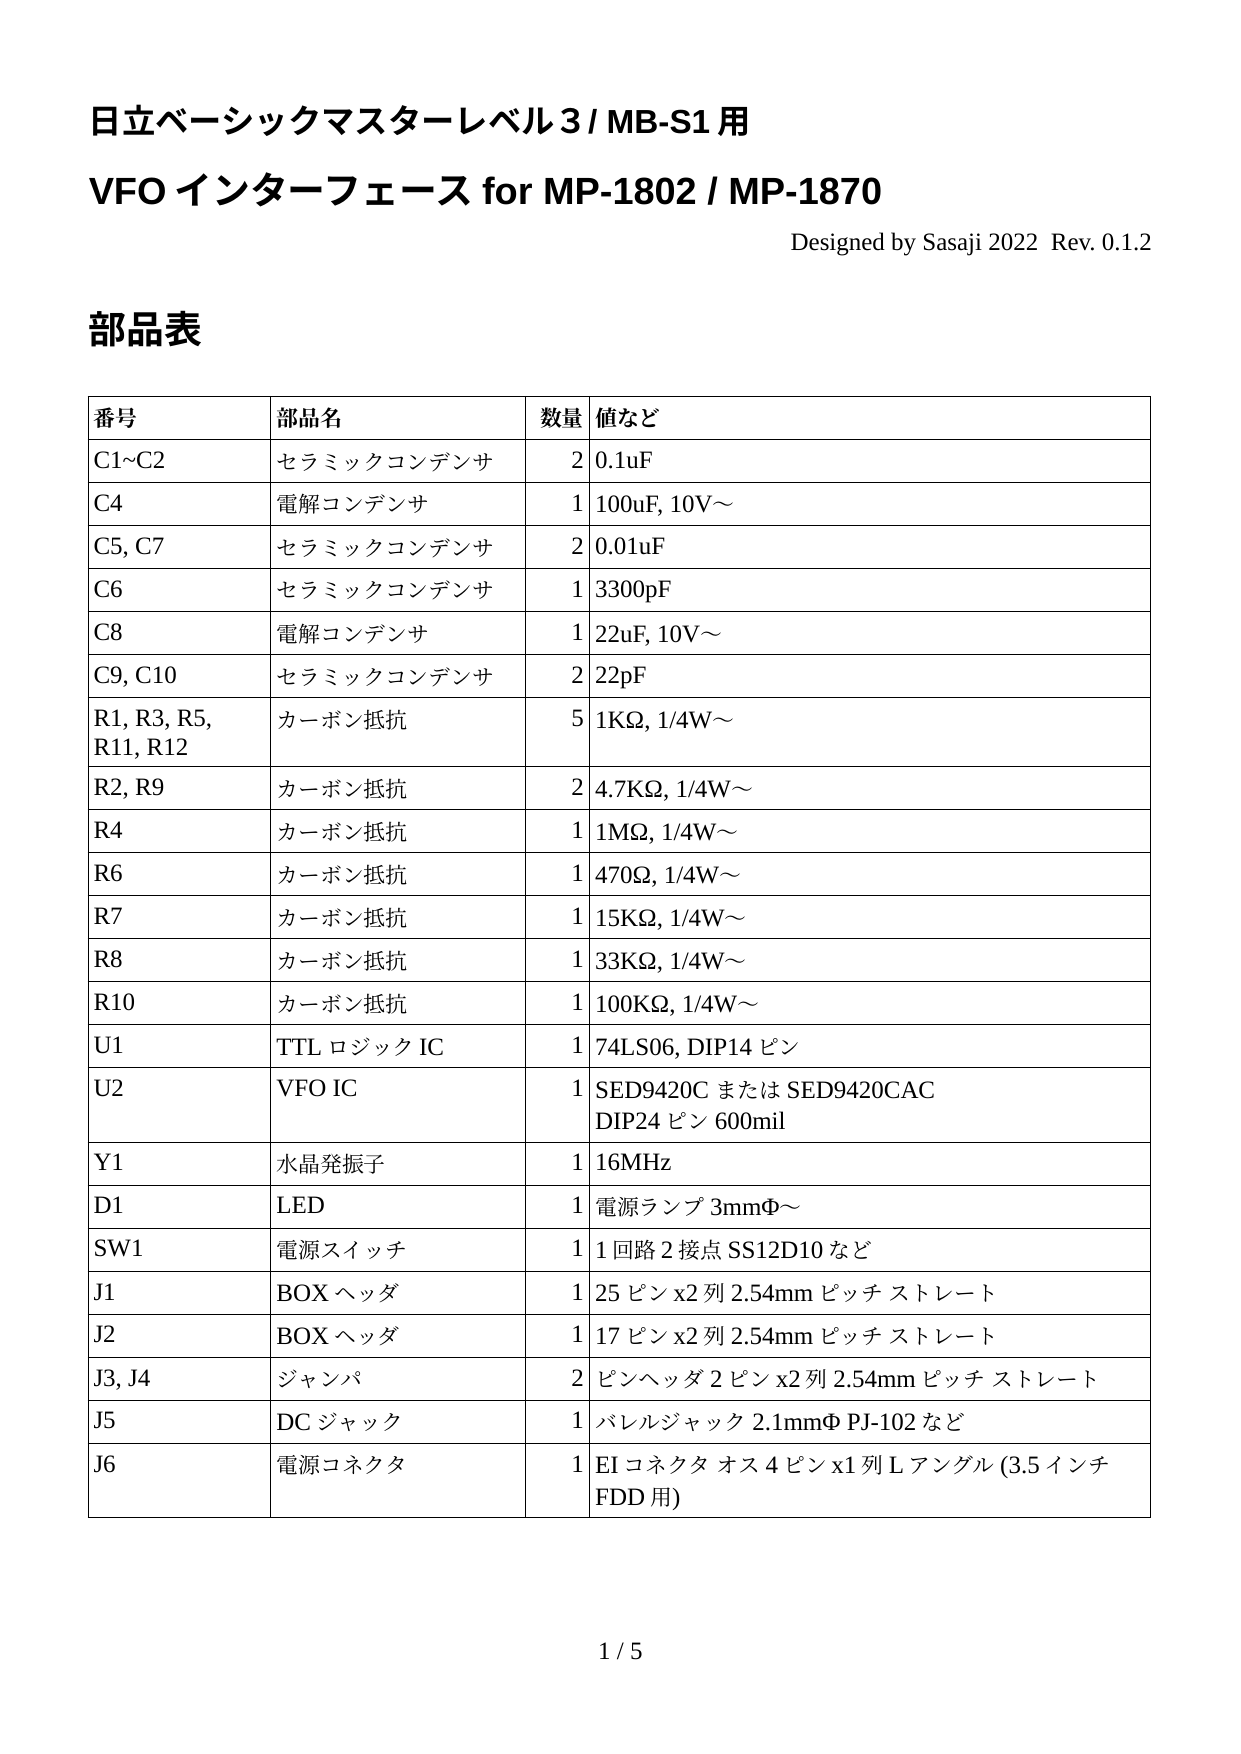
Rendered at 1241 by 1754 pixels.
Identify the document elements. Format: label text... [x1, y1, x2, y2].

table_cell VFO IC [271, 1068, 525, 1142]
table_cell 470Ω, 1/4W～ [590, 853, 1150, 895]
table_cell 電源ランプ 3mmΦ～ [590, 1186, 1150, 1228]
table_cell U1 [89, 1025, 270, 1067]
table_cell 2 [526, 767, 589, 809]
table_header 値など [590, 397, 1150, 439]
table_cell R8 [89, 939, 270, 981]
table_cell 2 [526, 1358, 589, 1400]
table_cell 74LS06, DIP14ピン [590, 1025, 1150, 1067]
table_cell 1 [526, 810, 589, 852]
table_cell 1 [526, 982, 589, 1024]
table_cell 2 [526, 655, 589, 697]
table_cell セラミックコンデンサ [271, 526, 525, 568]
table_cell R10 [89, 982, 270, 1024]
table_cell 16MHz [590, 1143, 1150, 1185]
table_cell 1 [526, 483, 589, 525]
table_cell U2 [89, 1068, 270, 1142]
table_cell 1 [526, 1401, 589, 1443]
table_cell 17ピンx2列 2.54mmピッチ ストレート [590, 1315, 1150, 1357]
table_cell 1 [526, 612, 589, 654]
table_cell 22pF [590, 655, 1150, 697]
table_cell 25ピンx2列 2.54mmピッチ ストレート [590, 1272, 1150, 1314]
table_cell 1 [526, 1315, 589, 1357]
table_cell 1回路2接点 SS12D10など [590, 1229, 1150, 1271]
table_cell 33KΩ, 1/4W～ [590, 939, 1150, 981]
table_cell C9, C10 [89, 655, 270, 697]
table_cell 22uF, 10V～ [590, 612, 1150, 654]
table_cell C5, C7 [89, 526, 270, 568]
table_header 部品名 [271, 397, 525, 439]
table_cell カーボン抵抗 [271, 810, 525, 852]
table_cell BOXヘッダ [271, 1315, 525, 1357]
table_cell 3300pF [590, 569, 1150, 611]
subtitle VFOインターフェース for MP-1802 / MP-1870 [88, 160, 1152, 215]
text Designed by Sasaji 2022 Rev. 0.1.2 [88, 227, 1152, 256]
table_cell 4.7KΩ, 1/4W～ [590, 767, 1150, 809]
table_cell 1 [526, 569, 589, 611]
table_cell カーボン抵抗 [271, 939, 525, 981]
table_cell BOXヘッダ [271, 1272, 525, 1314]
table_cell R6 [89, 853, 270, 895]
table_cell 電源スイッチ [271, 1229, 525, 1271]
table_cell J3, J4 [89, 1358, 270, 1400]
table_cell 100KΩ, 1/4W～ [590, 982, 1150, 1024]
table_cell 5 [526, 698, 589, 766]
table_cell R2, R9 [89, 767, 270, 809]
table_cell 15KΩ, 1/4W～ [590, 896, 1150, 938]
table_cell カーボン抵抗 [271, 767, 525, 809]
table_cell EIコネクタ オス 4ピンx1列 Lアングル (3.5インチFDD用) [590, 1444, 1150, 1517]
table_cell ジャンパ [271, 1358, 525, 1400]
table_cell R1, R3, R5, R11, R12 [89, 698, 270, 766]
table_cell セラミックコンデンサ [271, 569, 525, 611]
table_cell D1 [89, 1186, 270, 1228]
table_cell C6 [89, 569, 270, 611]
table_cell C8 [89, 612, 270, 654]
table_cell 1KΩ, 1/4W～ [590, 698, 1150, 766]
table_cell 1 [526, 853, 589, 895]
table_cell C1~C2 [89, 440, 270, 482]
table_cell J5 [89, 1401, 270, 1443]
table_cell LED [271, 1186, 525, 1228]
table_cell 電源コネクタ [271, 1444, 525, 1517]
table_cell 1 [526, 1068, 589, 1142]
table_cell セラミックコンデンサ [271, 655, 525, 697]
table_cell 100uF, 10V～ [590, 483, 1150, 525]
table_cell バレルジャック 2.1mmΦ PJ-102など [590, 1401, 1150, 1443]
table_cell 1 [526, 896, 589, 938]
table_cell J2 [89, 1315, 270, 1357]
table_cell 1 [526, 1186, 589, 1228]
subtitle 部品表 [88, 300, 1152, 354]
table_cell セラミックコンデンサ [271, 440, 525, 482]
table_cell SED9420C または SED9420CAC DIP24ピン 600mil [590, 1068, 1150, 1142]
table_cell Y1 [89, 1143, 270, 1185]
table_cell SW1 [89, 1229, 270, 1271]
table_cell DCジャック [271, 1401, 525, 1443]
table_cell 0.1uF [590, 440, 1150, 482]
subtitle 日立ベーシックマスターレベル３/ MB-S1用 [88, 94, 1152, 143]
table_cell 1 [526, 939, 589, 981]
table_cell カーボン抵抗 [271, 698, 525, 766]
table_cell カーボン抵抗 [271, 896, 525, 938]
table_cell R7 [89, 896, 270, 938]
table_cell 1 [526, 1025, 589, 1067]
table_cell 電解コンデンサ [271, 483, 525, 525]
table_cell カーボン抵抗 [271, 982, 525, 1024]
table_cell 0.01uF [590, 526, 1150, 568]
table_cell TTLロジックIC [271, 1025, 525, 1067]
table_cell ピンヘッダ 2ピンx2列 2.54mmピッチ ストレート [590, 1358, 1150, 1400]
table_cell R4 [89, 810, 270, 852]
table_cell 電解コンデンサ [271, 612, 525, 654]
table_cell C4 [89, 483, 270, 525]
table_cell 1 [526, 1272, 589, 1314]
table_cell 水晶発振子 [271, 1143, 525, 1185]
table_cell J6 [89, 1444, 270, 1517]
table_header 番号 [89, 397, 270, 439]
table_cell カーボン抵抗 [271, 853, 525, 895]
table_cell J1 [89, 1272, 270, 1314]
table_cell 1MΩ, 1/4W～ [590, 810, 1150, 852]
table_header 数量 [526, 397, 589, 439]
table_cell 1 [526, 1143, 589, 1185]
table_cell 2 [526, 440, 589, 482]
table_cell 1 [526, 1229, 589, 1271]
table_cell 2 [526, 526, 589, 568]
table_cell 1 [526, 1444, 589, 1517]
